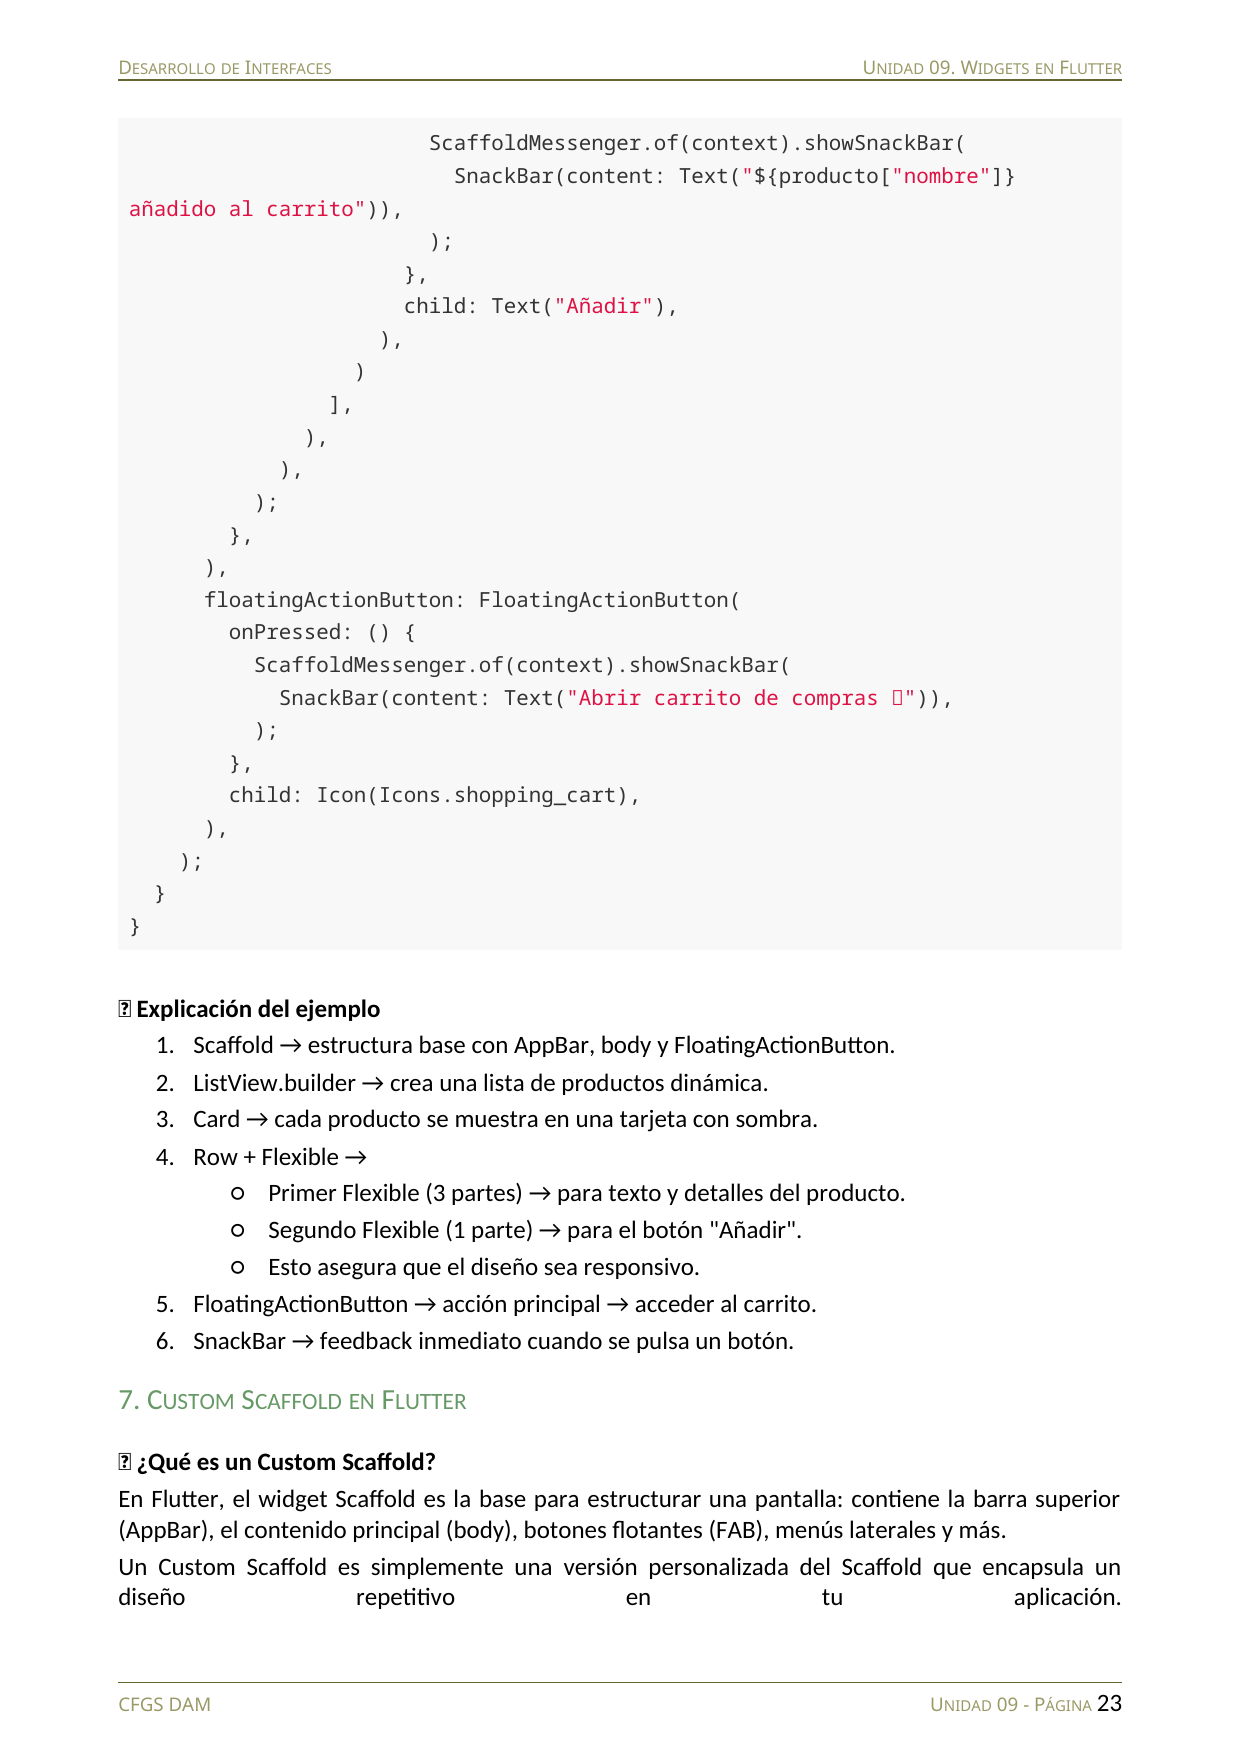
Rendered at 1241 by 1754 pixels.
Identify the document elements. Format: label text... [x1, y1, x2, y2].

list Card → cada producto se muestra en una tarjeta con sombra. [156, 1104, 1122, 1134]
list SnackBar → feedback inmediato cuando se pulsa un botón. [156, 1326, 1122, 1356]
list Row + Flexible → [156, 1141, 1122, 1171]
list Segundo Flexible (1 parte) → para el botón "Añadir". [231, 1214, 1122, 1245]
text 🔹 ¿Qué es un Custom Scaffold? [118, 1447, 1122, 1477]
list Primer Flexible (3 partes) → para texto y detalles del producto. [231, 1178, 1122, 1208]
subtitle 7. Custom Scaffold en Flutter [118, 1381, 1122, 1416]
list ListView.builder → crea una lista de productos dinámica. [156, 1067, 1122, 1097]
text Un Custom Scaffold es simplemente una versión personalizada del Scaffold que encapsula un diseño repetitivo en tu aplicación. [118, 1551, 1122, 1612]
list Esto asegura que el diseño sea responsivo. [231, 1252, 1122, 1282]
list FloatingActionButton → acción principal → acceder al carrito. [156, 1288, 1122, 1319]
text 🔎 Explicación del ejemplo [118, 993, 1122, 1023]
list Scaffold → estructura base con AppBar, body y FloatingActionButton. [156, 1030, 1122, 1060]
text En Flutter, el widget Scaffold es la base para estructurar una pantalla: contiene la barra superior (AppBar), el contenido principal (body), botones flotantes (FAB), menús laterales y más. [118, 1483, 1122, 1544]
table_header ScaffoldMessenger.of(context).showSnackBar( SnackBar(content: Text("${producto["nombre"]} añadido al carrito")), ); }, child: Text("Añadir"), ), ) ], ), ), ); }, ), floatingActionButton: FloatingActionButton( onPressed: () { ScaffoldMessenger.of(context).showSnackBar( SnackBar(content: Text("Abrir carrito de compras 🛒")), ); }, child: Icon(Icons.shopping_cart), ), ); } } [118, 118, 1122, 950]
